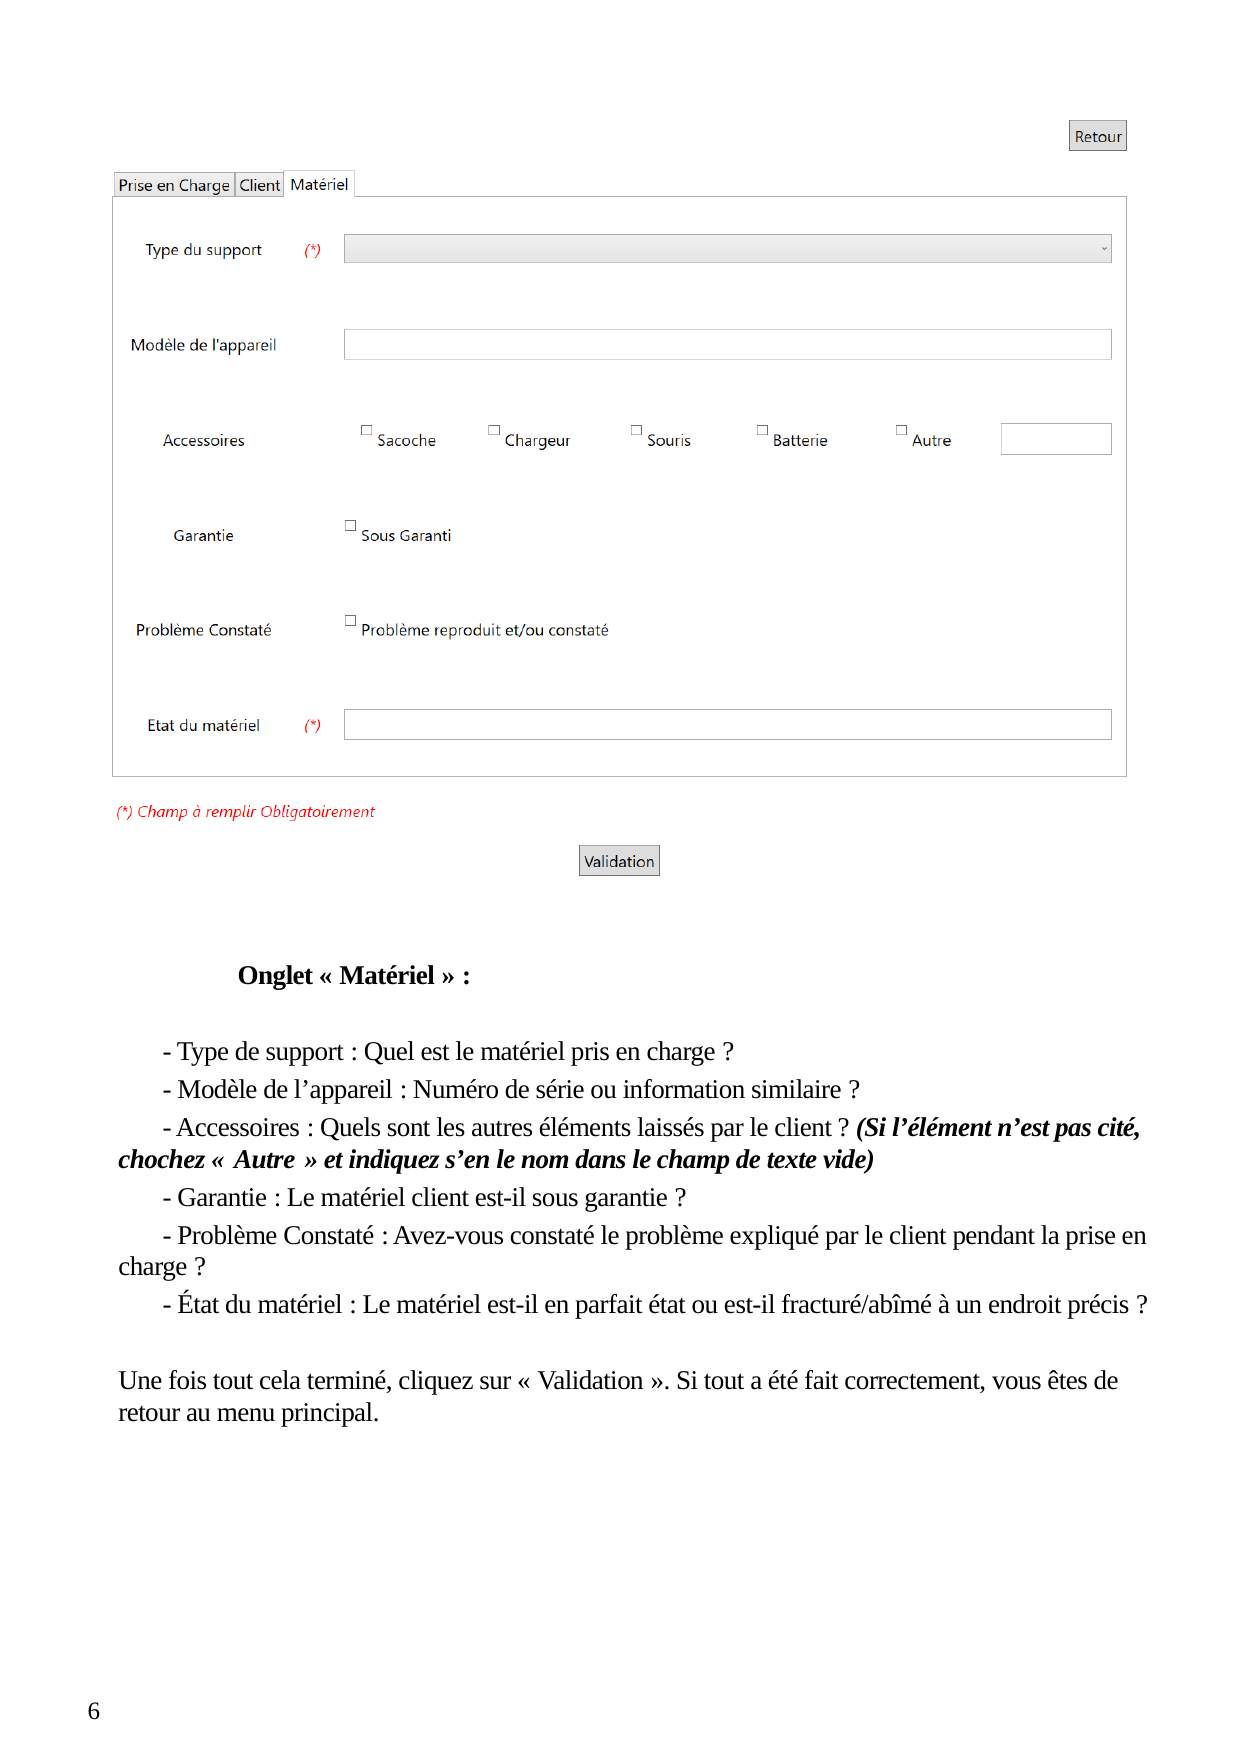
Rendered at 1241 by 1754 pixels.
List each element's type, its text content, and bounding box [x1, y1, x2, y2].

text - Problème Constaté : Avez-vous constaté le problème expliqué par le client pendant la prise en charge ? [118, 1219, 1151, 1281]
text - Modèle de l’appareil : Numéro de série ou information similaire ? [118, 1073, 1151, 1104]
text - Accessoires : Quels sont les autres éléments laissés par le client ? (Si l’élément n’est pas cité, chochez « Autre » et indiquez s’en le nom dans le champ de texte vide) [118, 1112, 1151, 1174]
picture [102, 112, 1136, 883]
text - Garantie : Le matériel client est-il sous garantie ? [118, 1181, 1151, 1212]
text - Type de support : Quel est le matériel pris en charge ? [118, 1035, 1151, 1066]
text - État du matériel : Le matériel est-il en parfait état ou est-il fracturé/abîmé à un endroit précis ? [118, 1288, 1151, 1319]
text Une fois tout cela terminé, cliquez sur « Validation ». Si tout a été fait correctement, vous êtes de retour au menu principal. [118, 1364, 1151, 1427]
text Onglet « Matériel » : [118, 959, 1151, 990]
